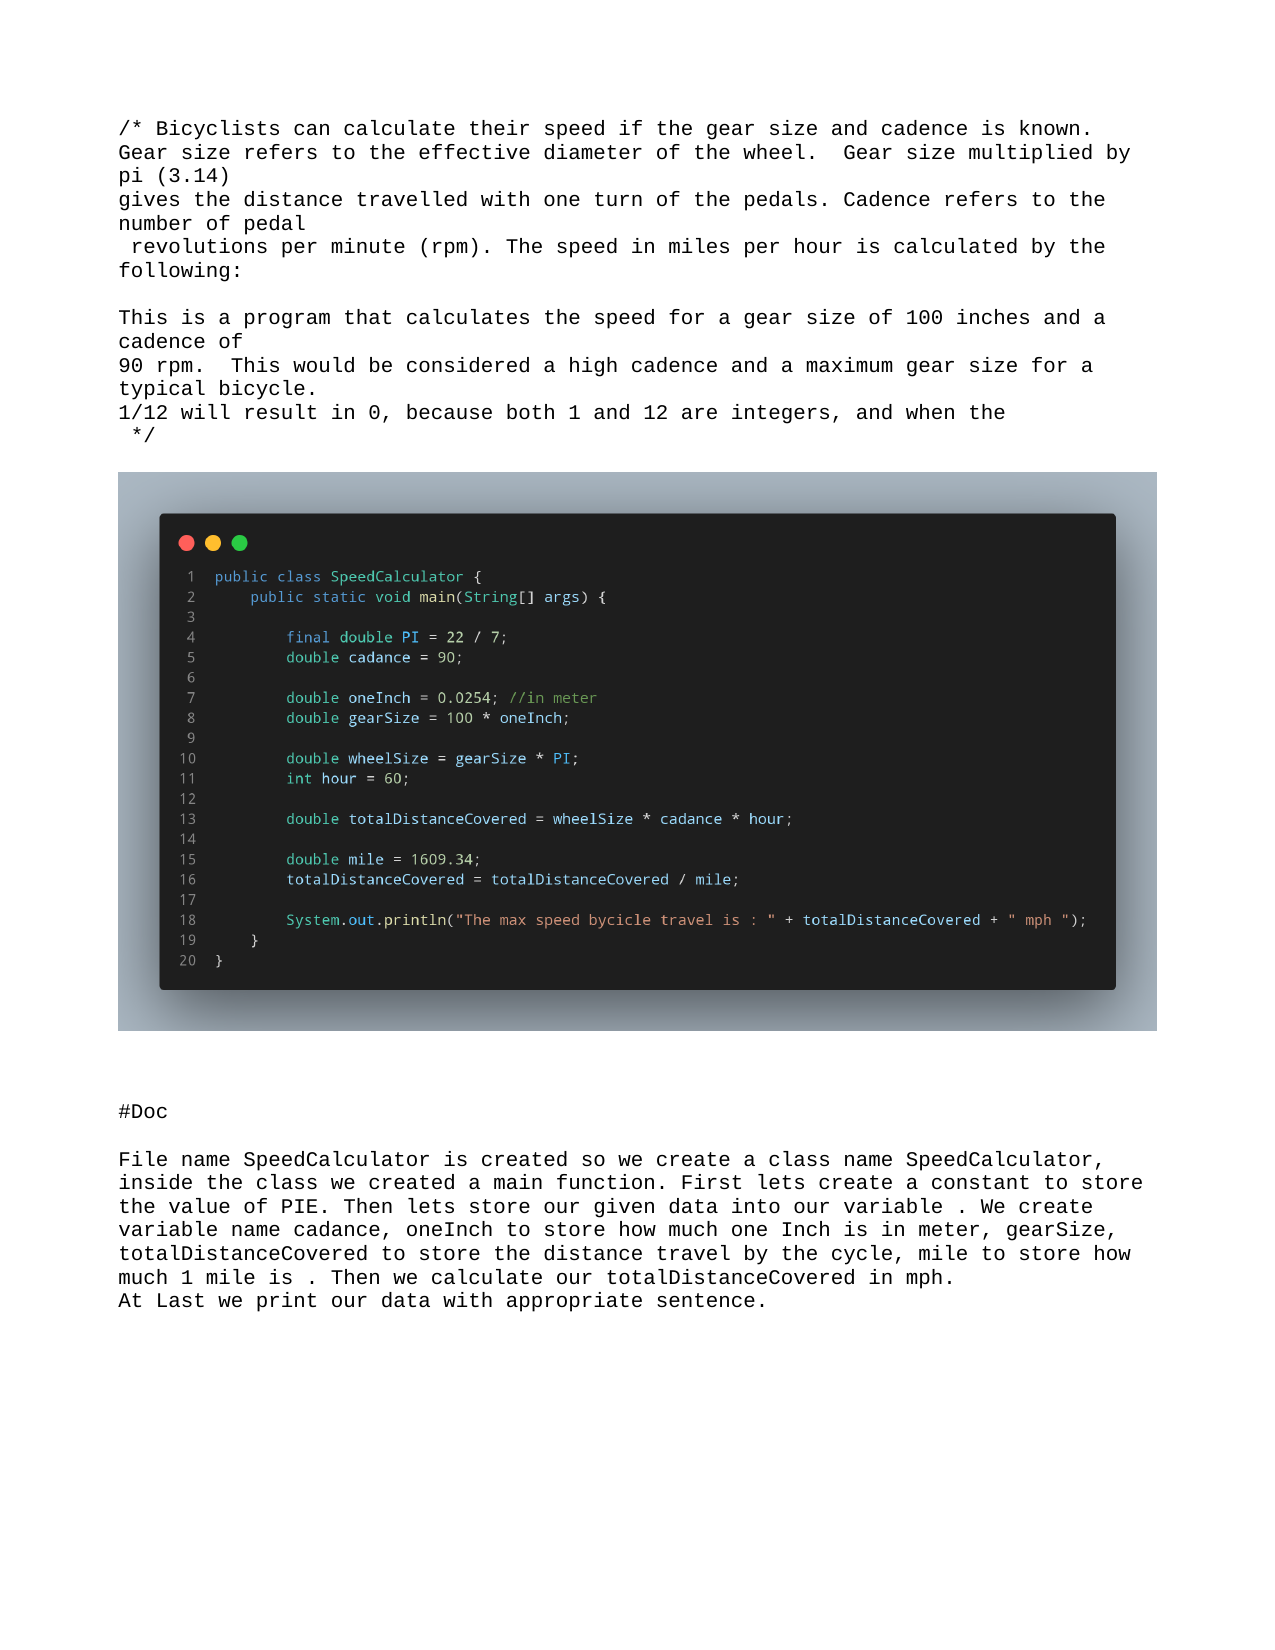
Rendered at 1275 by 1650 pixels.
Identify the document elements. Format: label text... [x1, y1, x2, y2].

text revolutions per minute (rpm). The speed in miles per hour is calculated by the following: [118, 236, 1157, 284]
text 90 rpm. This would be considered a high cadence and a maximum gear size for a typical bicycle. [118, 354, 1157, 402]
text At Last we print our data with appropriate sentence. [118, 1290, 1157, 1314]
text */ [118, 426, 1157, 449]
text File name SpeedCalculator is created so we create a class name SpeedCalculator, inside the class we created a main function. First lets create a constant to store the value of PIE. Then lets store our given data into our variable . We create variable name cadance, oneInch to store how much one Inch is in meter, gearSize, totalDistanceCovered to store the distance travel by the cycle, mile to store how much 1 mile is . Then we calculate our totalDistanceCovered in mph. [118, 1148, 1157, 1290]
text #Doc [118, 1101, 1157, 1125]
picture [118, 472, 1157, 1031]
text This is a program that calculates the speed for a gear size of 100 inches and a cadence of [118, 307, 1157, 354]
text Gear size refers to the effective diameter of the wheel. Gear size multiplied by pi (3.14) [118, 142, 1157, 189]
text 1/12 will result in 0, because both 1 and 12 are integers, and when the [118, 402, 1157, 426]
text /* Bicyclists can calculate their speed if the gear size and cadence is known. [118, 118, 1157, 142]
text gives the distance travelled with one turn of the pedals. Cadence refers to the number of pedal [118, 189, 1157, 236]
